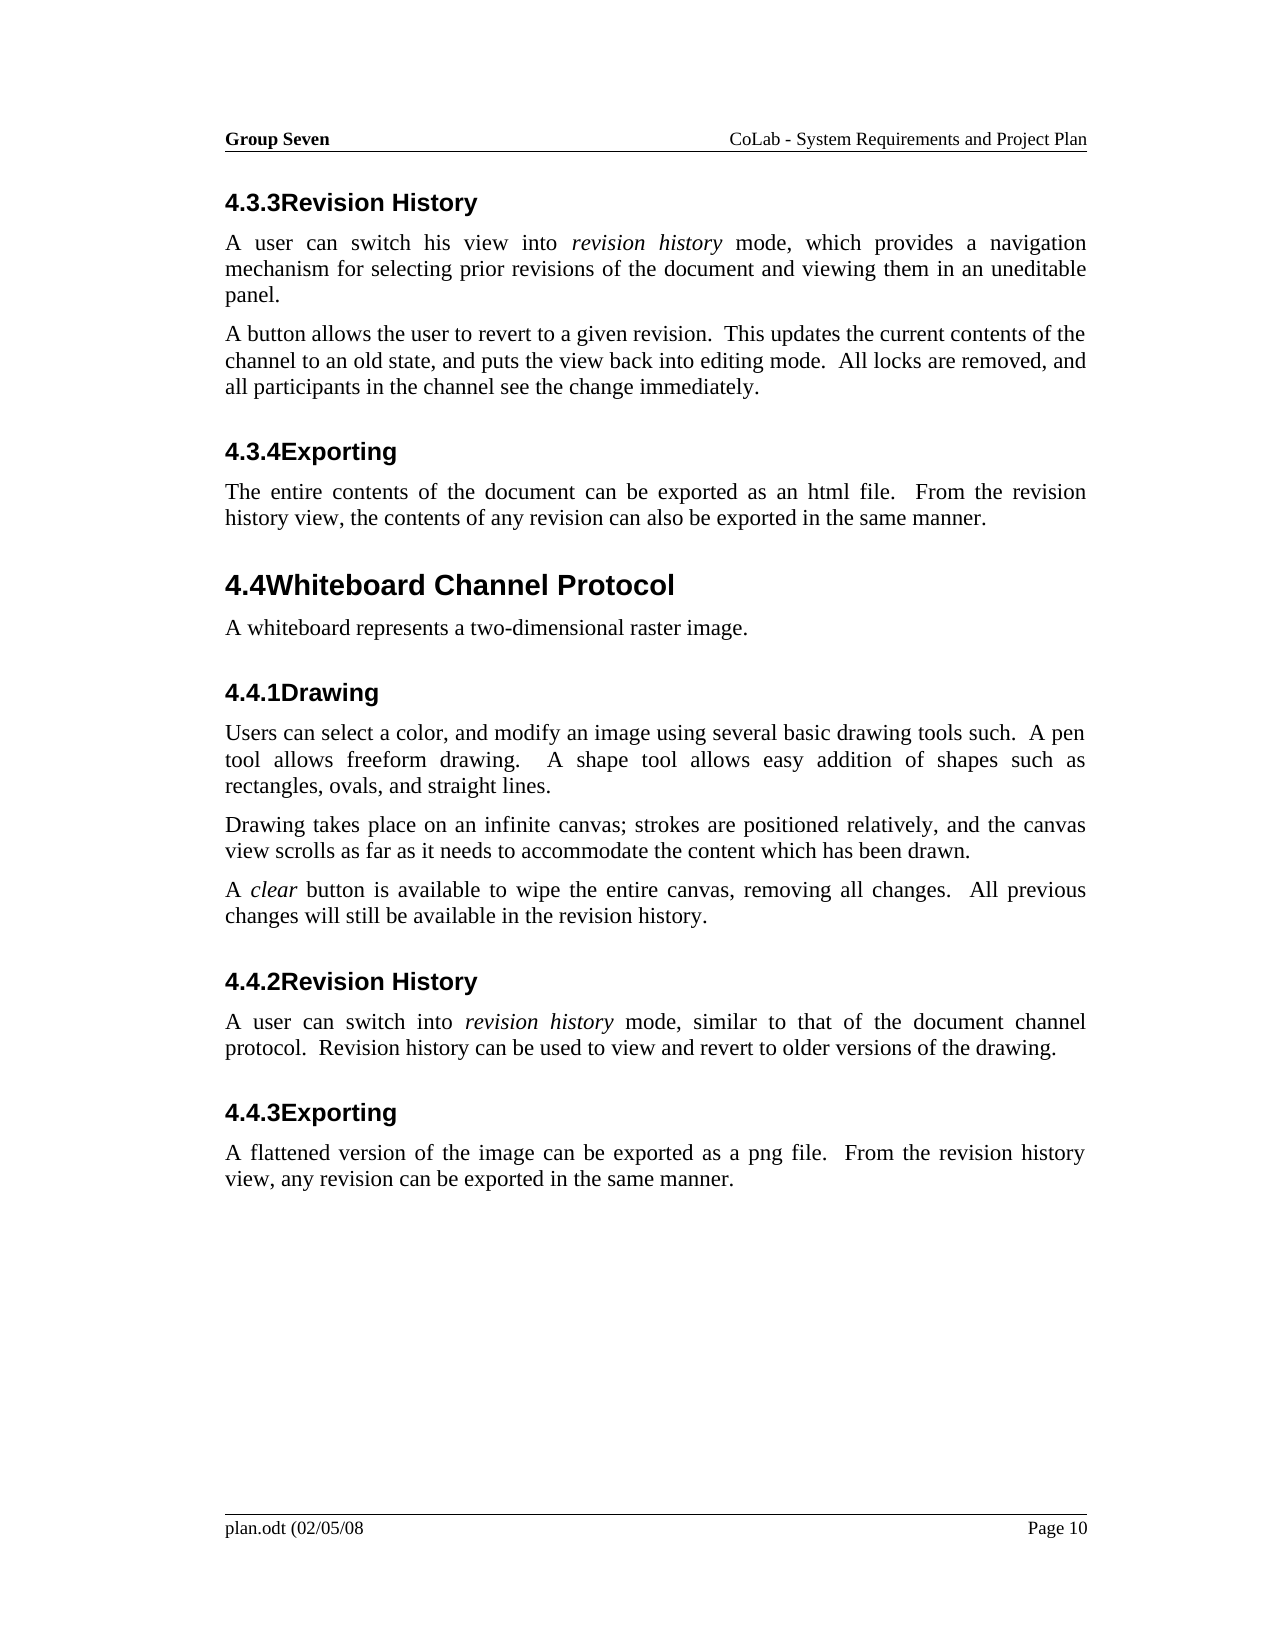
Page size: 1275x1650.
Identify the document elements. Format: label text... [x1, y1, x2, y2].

text A button allows the user to revert to a given revision. This updates the current contents of the channel to an old state, and puts the view back into editing mode. All locks are removed, and all participants in the channel see the change immediately. [225, 320, 1087, 399]
subtitle Exporting [225, 437, 1087, 466]
text Users can select a color, and modify an image using several basic drawing tools such. A pen tool allows freeform drawing. A shape tool allows easy addition of shapes such as rectangles, ovals, and straight lines. [225, 719, 1087, 798]
subtitle Whiteboard Channel Protocol [225, 568, 1087, 602]
text A user can switch into revision history mode, similar to that of the document channel protocol. Revision history can be used to view and revert to older versions of the drawing. [225, 1008, 1087, 1060]
subtitle Exporting [225, 1098, 1087, 1127]
text A flattened version of the image can be exported as a png file. From the revision history view, any revision can be exported in the same manner. [225, 1139, 1087, 1192]
text The entire contents of the document can be exported as an html file. From the revision history view, the contents of any revision can also be exported in the same manner. [225, 478, 1087, 531]
subtitle Drawing [225, 678, 1087, 707]
subtitle Revision History [225, 187, 1087, 216]
text A user can switch his view into revision history mode, which provides a navigation mechanism for selecting prior revisions of the document and viewing them in an uneditable panel. [225, 229, 1087, 308]
text A whiteboard represents a two-dimensional raster image. [225, 614, 1087, 641]
text Drawing takes place on an infinite canvas; strokes are positioned relatively, and the canvas view scrolls as far as it needs to accommodate the content which has been drawn. [225, 811, 1087, 864]
subtitle Revision History [225, 966, 1087, 995]
text A clear button is available to wipe the entire canvas, removing all changes. All previous changes will still be available in the revision history. [225, 876, 1087, 929]
